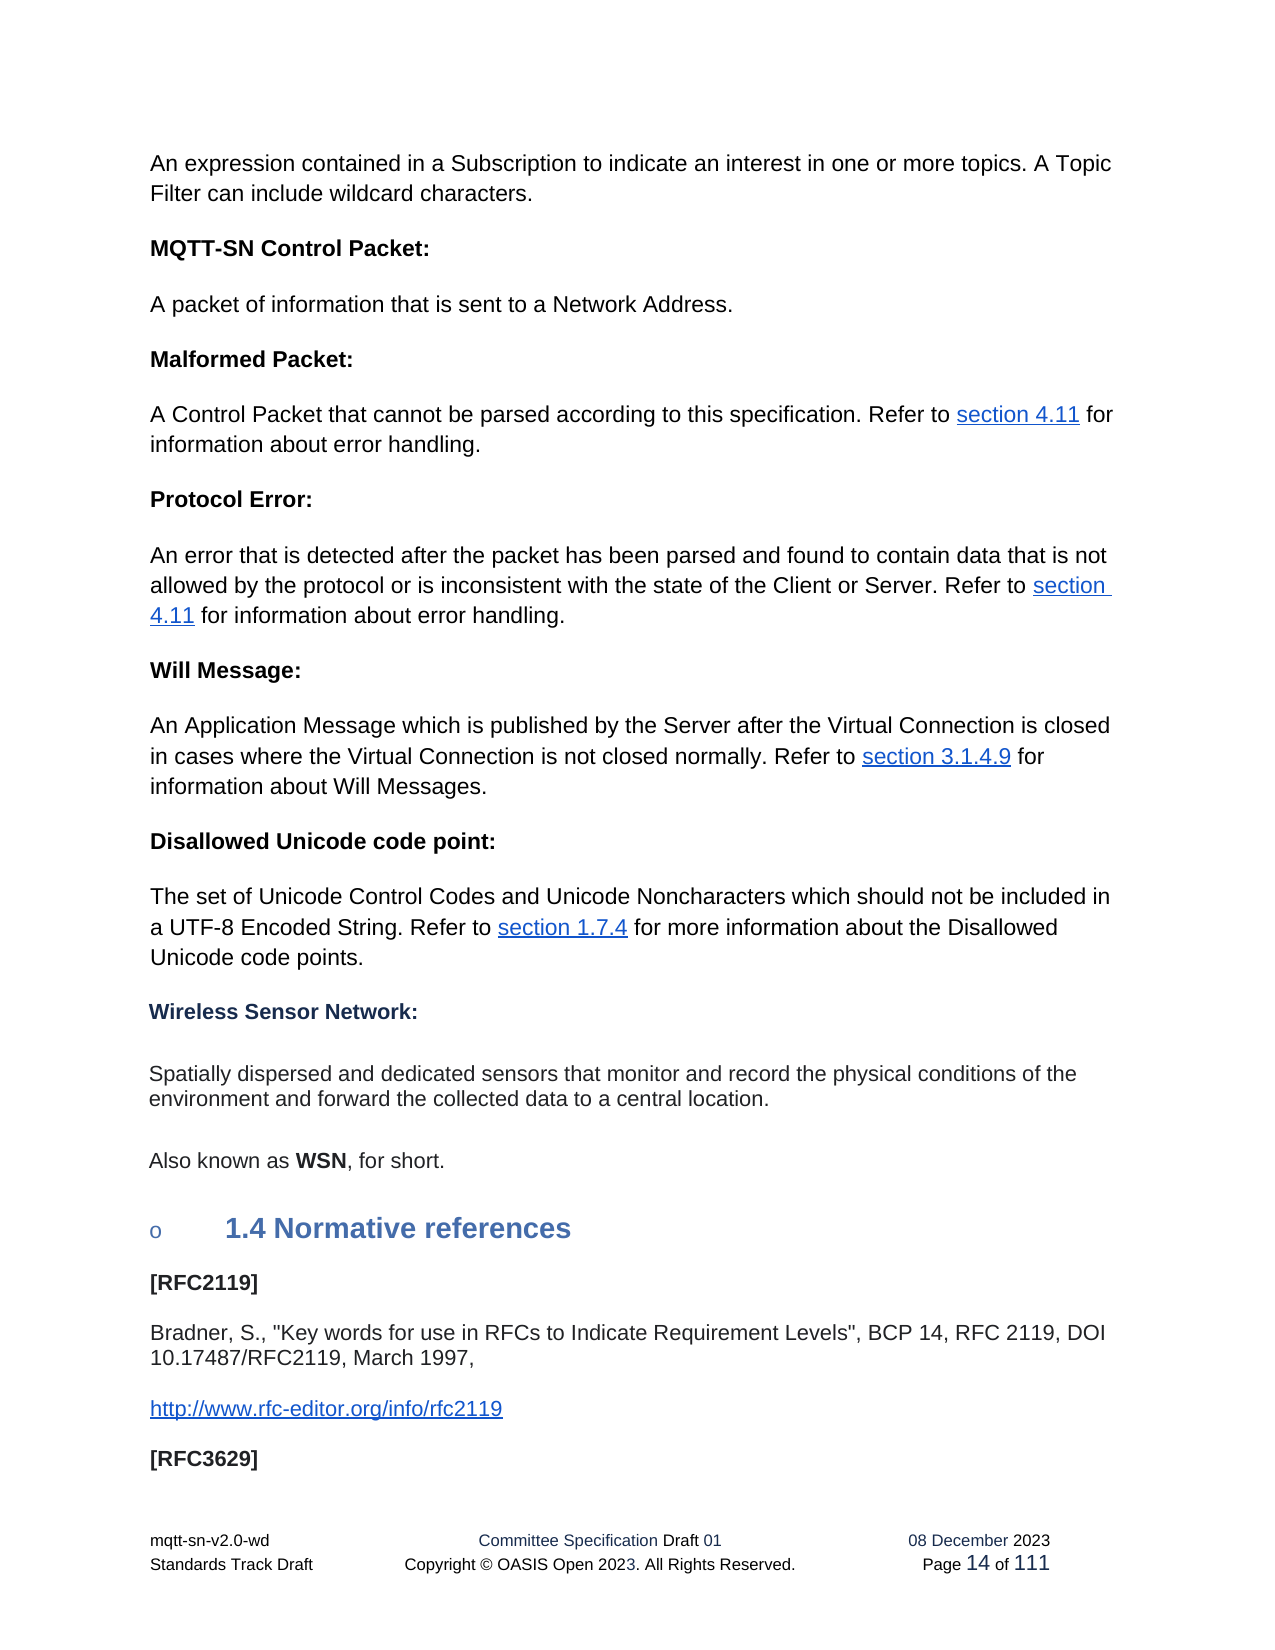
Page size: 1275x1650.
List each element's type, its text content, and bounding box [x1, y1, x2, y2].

text A Control Packet that cannot be parsed according to this specification. Refer to section 4.11 for information about error handling. [150, 401, 1125, 458]
text A packet of information that is sent to a Network Address. [150, 291, 1125, 317]
text Wireless Sensor Network: [148, 999, 1124, 1024]
text An expression contained in a Subscription to indicate an interest in one or more topics. A Topic Filter can include wildcard characters. [150, 150, 1125, 207]
text Spatially dispersed and dedicated sensors that monitor and record the physical conditions of the environment and forward the collected data to a central location. [148, 1061, 1124, 1111]
subtitle 1.4 Normative references [148, 1211, 1124, 1245]
text Disallowed Unicode code point: [150, 828, 1125, 854]
text An Application Message which is published by the Server after the Virtual Connection is closed in cases where the Virtual Connection is not closed normally. Refer to section 3.1.4.9 for information about Will Messages. [150, 712, 1125, 799]
text [RFC2119] [150, 1270, 1125, 1295]
text Protocol Error: [150, 486, 1125, 513]
text MQTT-SN Control Packet: [150, 235, 1125, 262]
text [RFC3629] [150, 1446, 1125, 1471]
text Malformed Packet: [150, 346, 1125, 372]
text An error that is detected after the packet has been parsed and found to contain data that is not allowed by the protocol or is inconsistent with the state of the Client or Server. Refer to section 4.11 for information about error handling. [150, 542, 1125, 628]
text Also known as WSN, for short. [148, 1148, 1124, 1173]
text http://www.rfc-editor.org/info/rfc2119 [150, 1396, 1125, 1421]
text Will Message: [150, 657, 1125, 684]
text The set of Unicode Control Codes and Unicode Noncharacters which should not be included in a UTF-8 Encoded String. Refer to section 1.7.4 for more information about the Disallowed Unicode code points. [150, 883, 1125, 970]
text Bradner, S., "Key words for use in RFCs to Indicate Requirement Levels", BCP 14, RFC 2119, DOI 10.17487/RFC2119, March 1997, [150, 1320, 1125, 1371]
